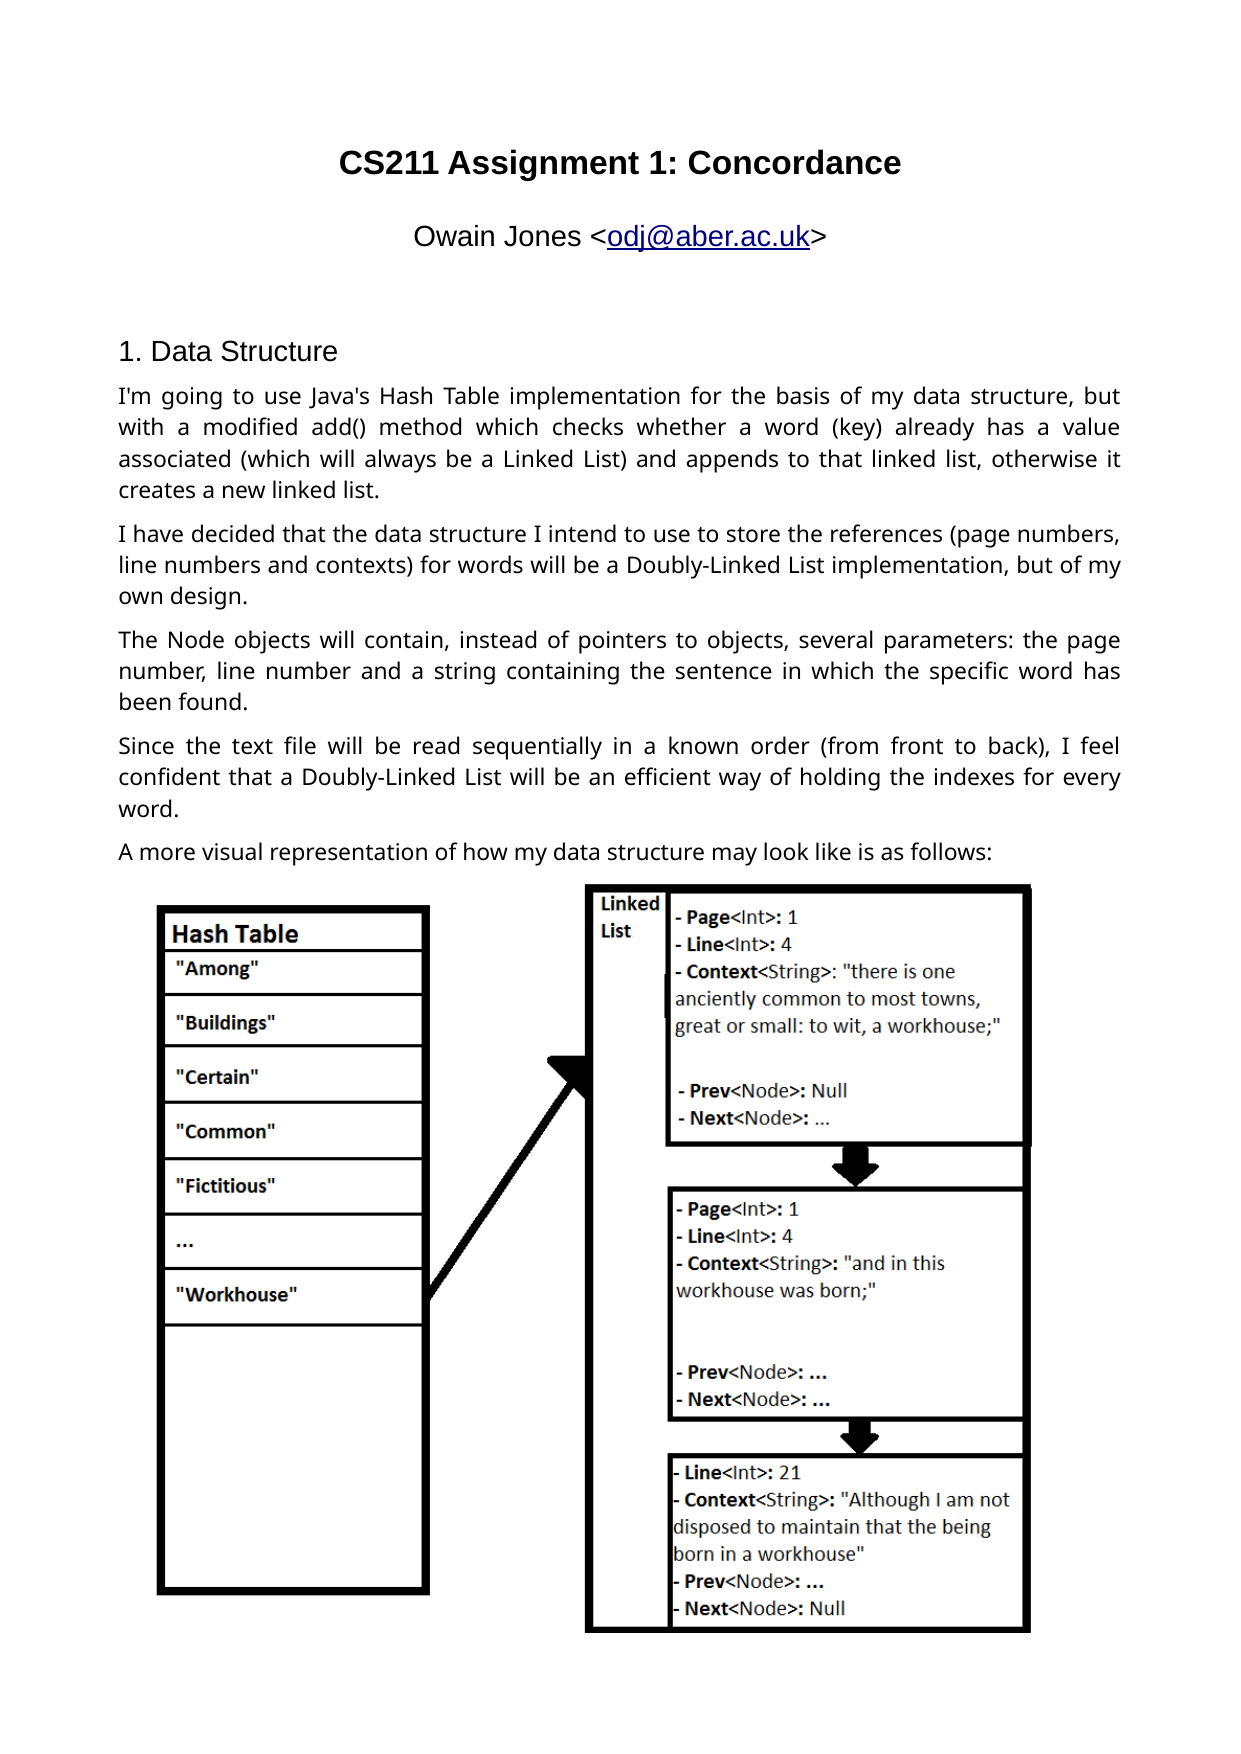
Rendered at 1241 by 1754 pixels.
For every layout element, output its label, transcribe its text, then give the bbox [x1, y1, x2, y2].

text I have decided that the data structure I intend to use to store the references (page numbers, line numbers and contexts) for words will be a Doubly-Linked List implementation, but of my own design. [118, 518, 1122, 611]
text I'm going to use Java's Hash Table implementation for the basis of my data structure, but with a modified add() method which checks whether a word (key) already has a value associated (which will always be a Linked List) and appends to that linked list, otherwise it creates a new linked list. [118, 380, 1122, 505]
picture [118, 880, 1123, 1633]
text A more visual representation of how my data structure may look like is as follows: [118, 836, 1122, 868]
subtitle CS211 Assignment 1: Concordance [118, 143, 1122, 182]
text The Node objects will contain, instead of pointers to objects, several parameters: the page number, line number and a string containing the sentence in which the specific word has been found. [118, 624, 1122, 718]
subtitle Owain Jones <odj@aber.ac.uk> [118, 219, 1122, 253]
text Since the text file will be read sequentially in a known order (from front to back), I feel confident that a Doubly-Linked List will be an efficient way of holding the indexes for every word. [118, 730, 1122, 824]
subtitle 1. Data Structure [118, 334, 1122, 368]
